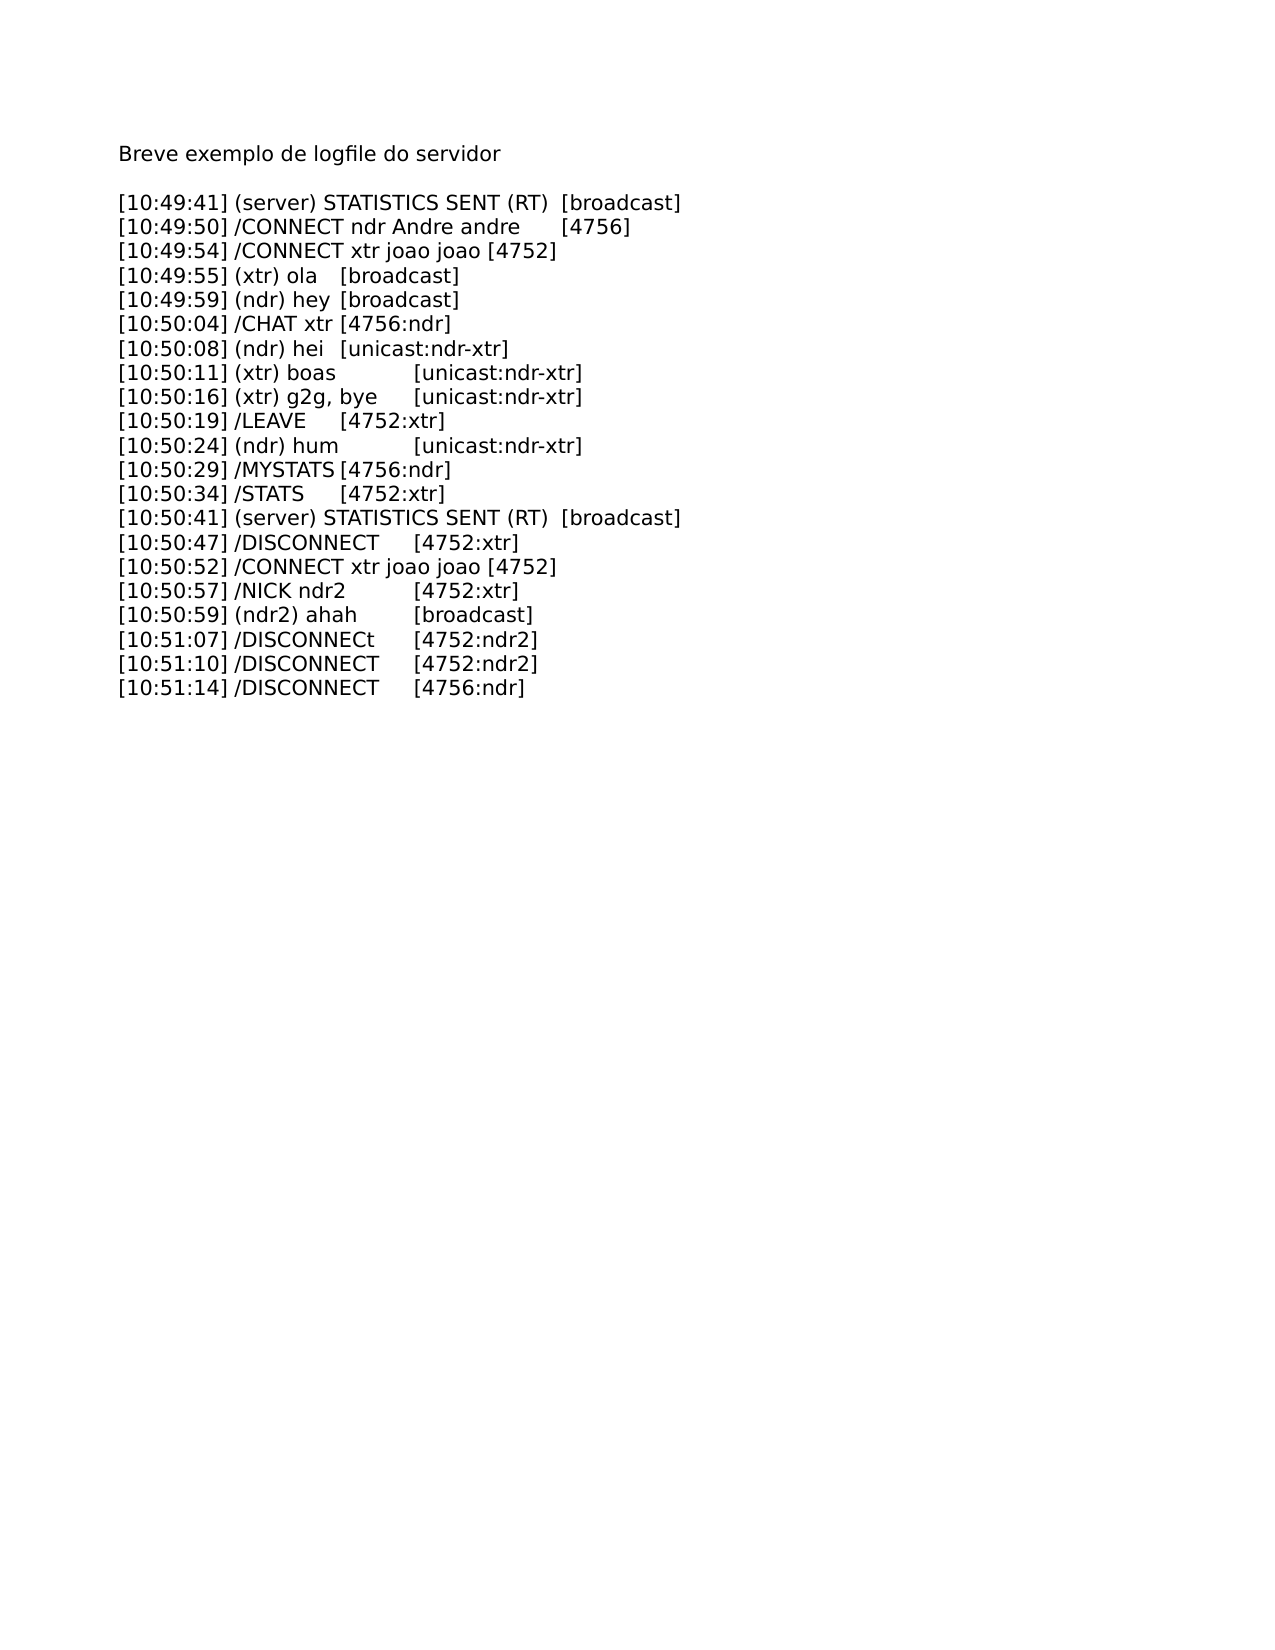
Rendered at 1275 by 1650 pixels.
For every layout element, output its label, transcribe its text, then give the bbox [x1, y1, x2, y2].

text [10:49:59] (ndr) hey [broadcast] [118, 288, 1157, 312]
text [10:50:52] /CONNECT xtr joao joao [4752] [118, 555, 1157, 579]
text [10:51:14] /DISCONNECT [4756:ndr] [118, 676, 1157, 701]
text [10:49:55] (xtr) ola [broadcast] [118, 264, 1157, 288]
text [10:49:50] /CONNECT ndr Andre andre [4756] [118, 215, 1157, 239]
text [10:50:59] (ndr2) ahah [broadcast] [118, 603, 1157, 628]
text [10:50:19] /LEAVE [4752:xtr] [118, 409, 1157, 434]
text [10:50:08] (ndr) hei [unicast:ndr-xtr] [118, 337, 1157, 361]
text [10:51:10] /DISCONNECT [4752:ndr2] [118, 652, 1157, 676]
text [10:49:54] /CONNECT xtr joao joao [4752] [118, 239, 1157, 264]
text [10:50:16] (xtr) g2g, bye [unicast:ndr-xtr] [118, 385, 1157, 409]
text [10:50:04] /CHAT xtr [4756:ndr] [118, 312, 1157, 337]
text [10:50:11] (xtr) boas [unicast:ndr-xtr] [118, 361, 1157, 385]
text [10:50:24] (ndr) hum [unicast:ndr-xtr] [118, 434, 1157, 458]
text Breve exemplo de logfile do servidor [118, 142, 1157, 167]
text [10:51:07] /DISCONNECt [4752:ndr2] [118, 628, 1157, 652]
text [10:50:57] /NICK ndr2 [4752:xtr] [118, 579, 1157, 603]
text [10:50:41] (server) STATISTICS SENT (RT) [broadcast] [118, 506, 1157, 531]
text [10:50:29] /MYSTATS [4756:ndr] [118, 458, 1157, 482]
text [10:50:47] /DISCONNECT [4752:xtr] [118, 531, 1157, 555]
text [10:49:41] (server) STATISTICS SENT (RT) [broadcast] [118, 191, 1157, 215]
text [10:50:34] /STATS [4752:xtr] [118, 482, 1157, 506]
